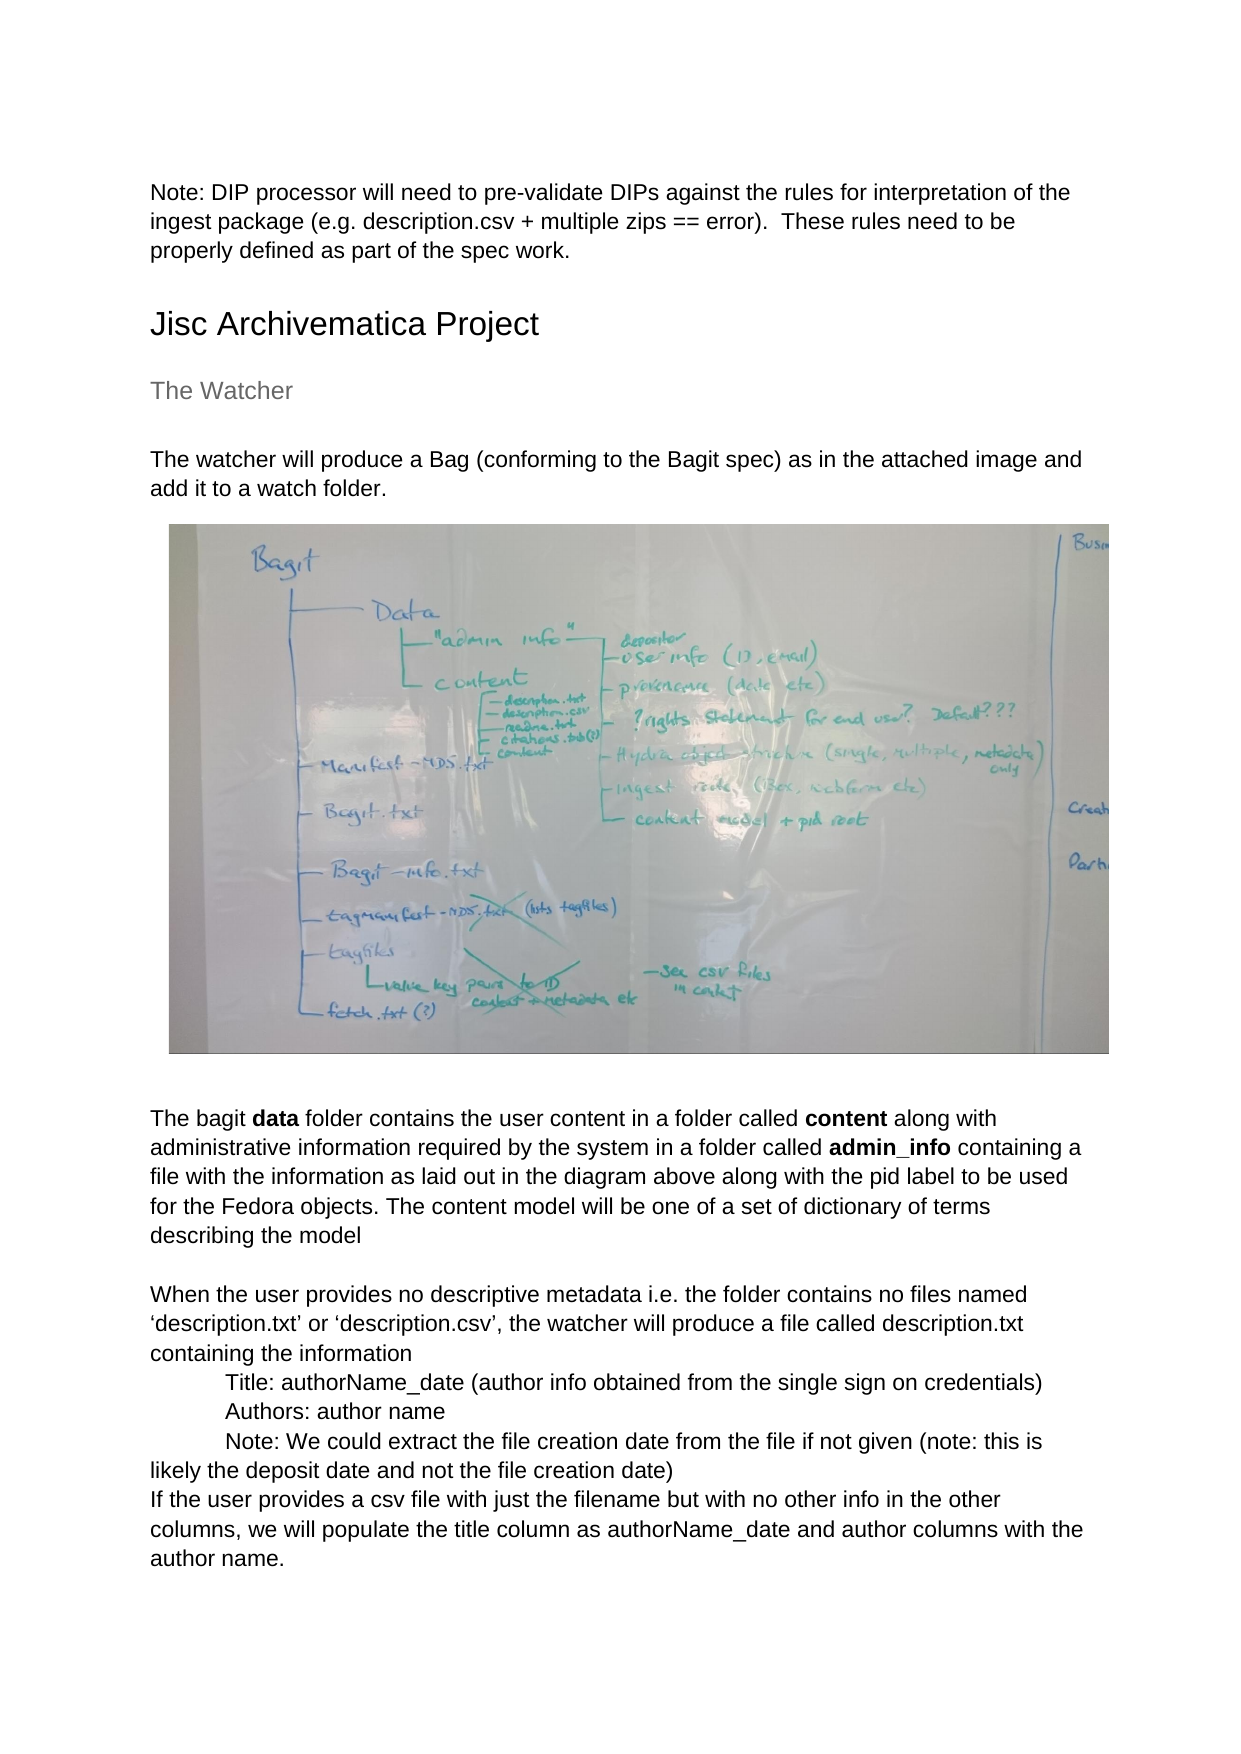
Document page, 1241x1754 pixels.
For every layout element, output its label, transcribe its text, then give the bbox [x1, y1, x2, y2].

text When the user provides no descriptive metadata i.e. the folder contains no files named ‘description.txt’ or ‘description.csv’, the watcher will produce a file called description.txt containing the information [150, 1282, 1090, 1366]
text Title: authorName_date (author info obtained from the single sign on credentials) [150, 1370, 1090, 1395]
text Note: We could extract the file creation date from the file if not given (note: this is likely the deposit date and not the file creation date) [150, 1428, 1090, 1483]
text The watcher will produce a Bag (conforming to the Bagit spec) as in the attached image and add it to a watch folder. [150, 447, 1090, 502]
text If the user provides a csv file with just the filename but with no other info in the other columns, we will populate the title column as authorName_date and author columns with the author name. [150, 1487, 1090, 1572]
text Authors: author name [150, 1399, 1090, 1425]
picture [168, 524, 1109, 1054]
text The bagit data folder contains the user content in a folder called content along with administrative information required by the system in a folder called admin_info containing a file with the information as laid out in the diagram above along with the pid label to be used for the Fedora objects. The content model will be one of a set of dictionary of terms describing the model [150, 1105, 1090, 1248]
text Note: DIP processor will need to pre-validate DIPs against the rules for interpretation of the ingest package (e.g. description.csv + multiple zips == error). These rules need to be properly defined as part of the spec work. [150, 179, 1090, 264]
subtitle Jisc Archivematica Project [150, 305, 1090, 342]
subtitle The Watcher [150, 377, 1090, 405]
